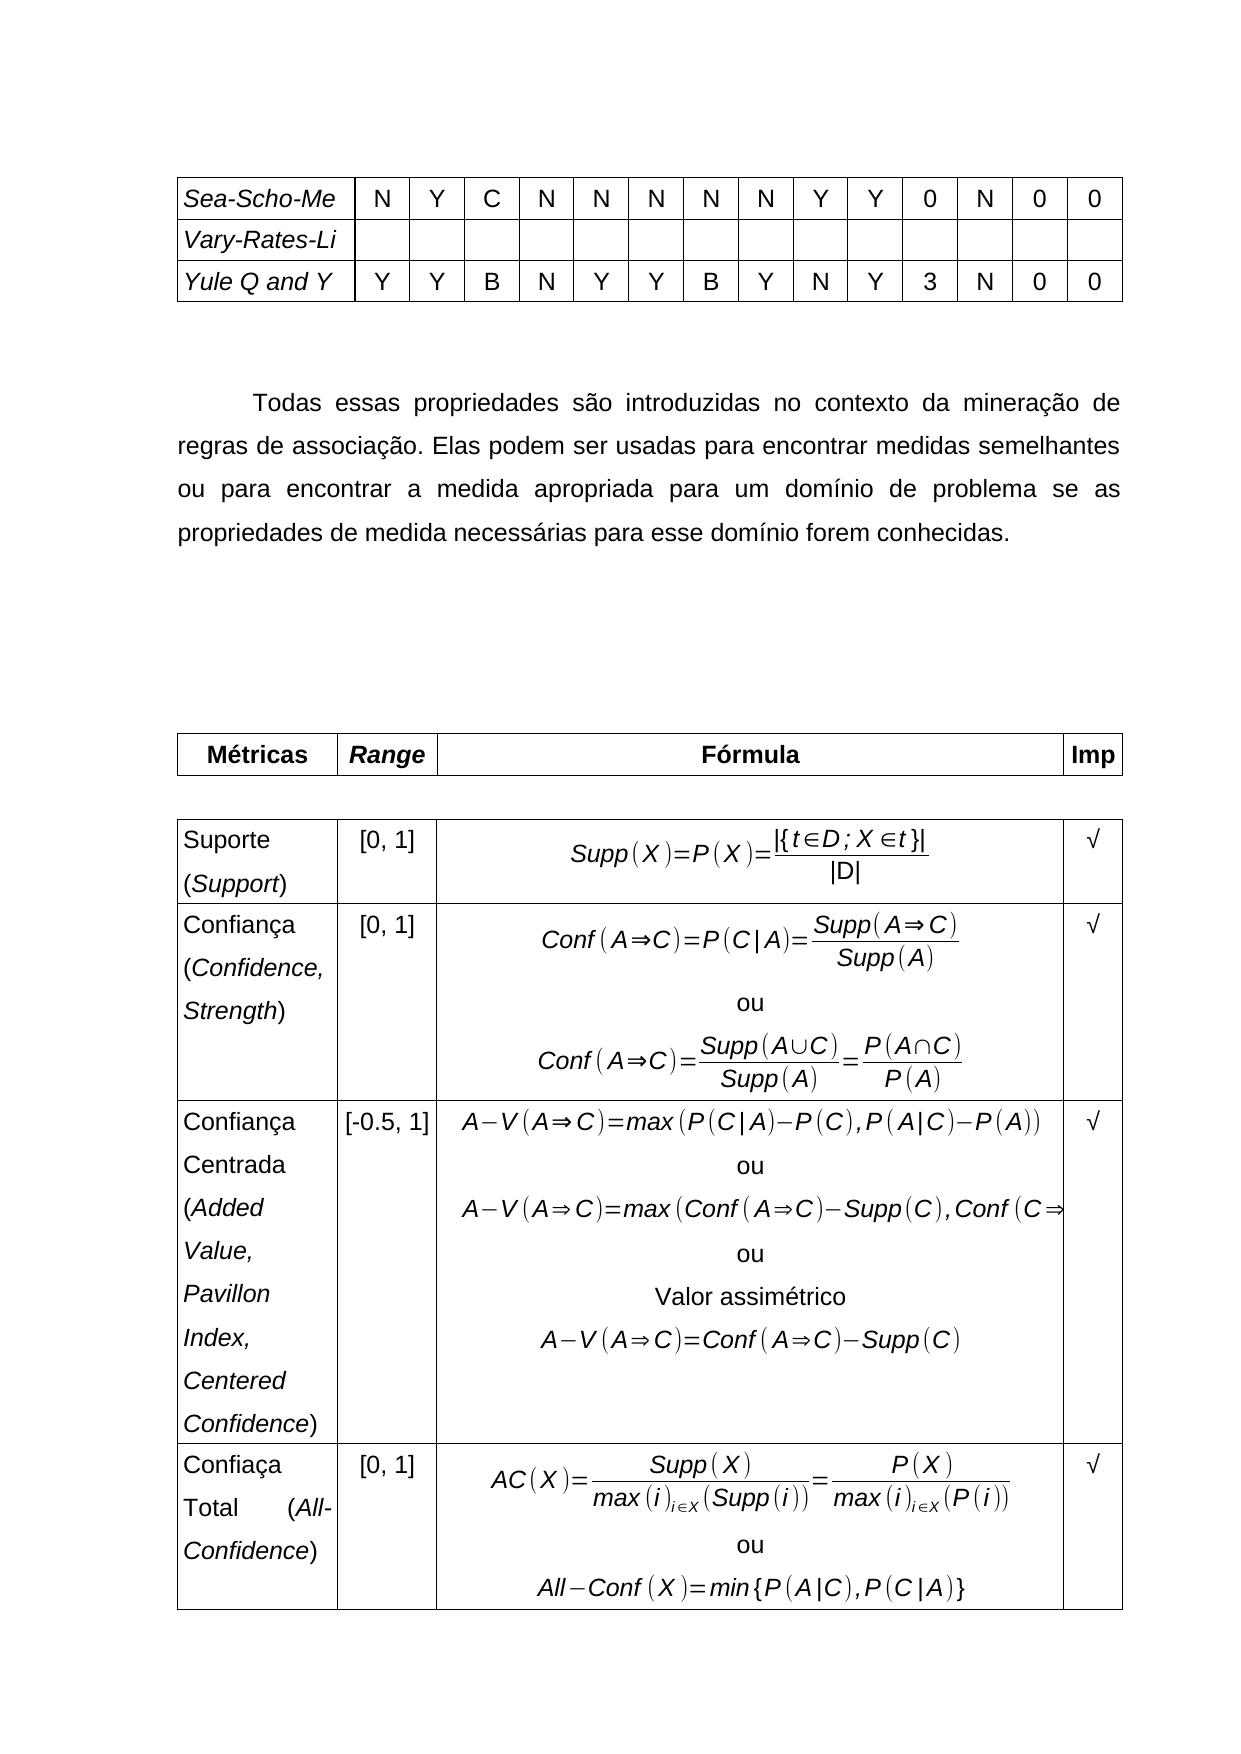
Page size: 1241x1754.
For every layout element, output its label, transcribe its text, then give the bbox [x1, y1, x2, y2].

table_cell N [958, 178, 1012, 218]
table_cell [410, 220, 464, 260]
table_cell N [520, 261, 573, 301]
table_header Imp [1064, 734, 1122, 774]
table_cell [574, 220, 628, 260]
table_cell 0 [1013, 178, 1067, 218]
table_cell [-0.5, 1] [338, 1101, 436, 1443]
table_cell [465, 220, 519, 260]
table_cell Y [794, 178, 847, 218]
table_cell √ [1064, 1444, 1122, 1609]
table_cell Y [848, 178, 902, 218]
table_cell N [574, 178, 628, 218]
table_cell N [520, 178, 573, 218]
table_cell N [794, 261, 847, 301]
table_cell ou [437, 1444, 1063, 1609]
table_cell 3 [903, 261, 957, 301]
table_header Fórmula [438, 734, 1063, 774]
table_cell [684, 220, 738, 260]
table_cell [739, 220, 793, 260]
table_cell ou ou Valor assimétrico [437, 1101, 1063, 1443]
table_cell N [739, 178, 793, 218]
table_cell Confiança (Confidence, Strength) [178, 904, 337, 1100]
table_header [437, 820, 1063, 903]
table_cell Y [410, 261, 464, 301]
table_cell √ [1064, 904, 1122, 1100]
table_cell √ [1064, 1101, 1122, 1443]
table_cell [0, 1] [338, 1444, 436, 1609]
table_cell Y [410, 178, 464, 218]
table_cell [794, 220, 847, 260]
table_cell [1068, 220, 1122, 260]
table_cell N [684, 178, 738, 218]
table_cell N [629, 178, 683, 218]
table_cell [629, 220, 683, 260]
table_cell Y [629, 261, 683, 301]
table_cell Y [356, 261, 409, 301]
table_cell [520, 220, 573, 260]
table_header [0, 1] [338, 820, 436, 903]
table_cell Sea-Scho-Me [178, 178, 354, 218]
text Todas essas propriedades são introduzidas no contexto da mineração de regras de associação. Elas podem ser usadas para encontrar medidas semelhantes ou para encontrar a medida apropriada para um domínio de problema se as propriedades de medida necessárias para esse domínio forem conhecidas. [177, 388, 1122, 546]
table_cell ou [437, 904, 1063, 1100]
table_cell Vary-Rates-Li [178, 220, 354, 260]
table_cell [903, 220, 957, 260]
table_cell C [465, 178, 519, 218]
table_cell N [356, 178, 409, 218]
table_cell Y [848, 261, 902, 301]
table_cell Confiaça Total (All-Confidence) [178, 1444, 337, 1609]
table_header Range [338, 734, 437, 774]
table_cell B [684, 261, 738, 301]
table_header Métricas [178, 734, 337, 774]
table_cell Yule Q and Y [178, 261, 354, 301]
table_cell Y [739, 261, 793, 301]
table_cell Confiança Centrada (Added Value, Pavillon Index, Centered Confidence) [178, 1101, 337, 1443]
table_cell 0 [1068, 178, 1122, 218]
table_cell 0 [1068, 261, 1122, 301]
table_cell 0 [903, 178, 957, 218]
table_cell B [465, 261, 519, 301]
table_cell N [958, 261, 1012, 301]
table_cell Y [574, 261, 628, 301]
table_header √ [1064, 820, 1122, 903]
table_cell [1013, 220, 1067, 260]
table_cell [848, 220, 902, 260]
table_cell [0, 1] [338, 904, 436, 1100]
table_cell 0 [1013, 261, 1067, 301]
table_header Suporte (Support) [178, 820, 337, 903]
table_cell [958, 220, 1012, 260]
table_cell [356, 220, 409, 260]
